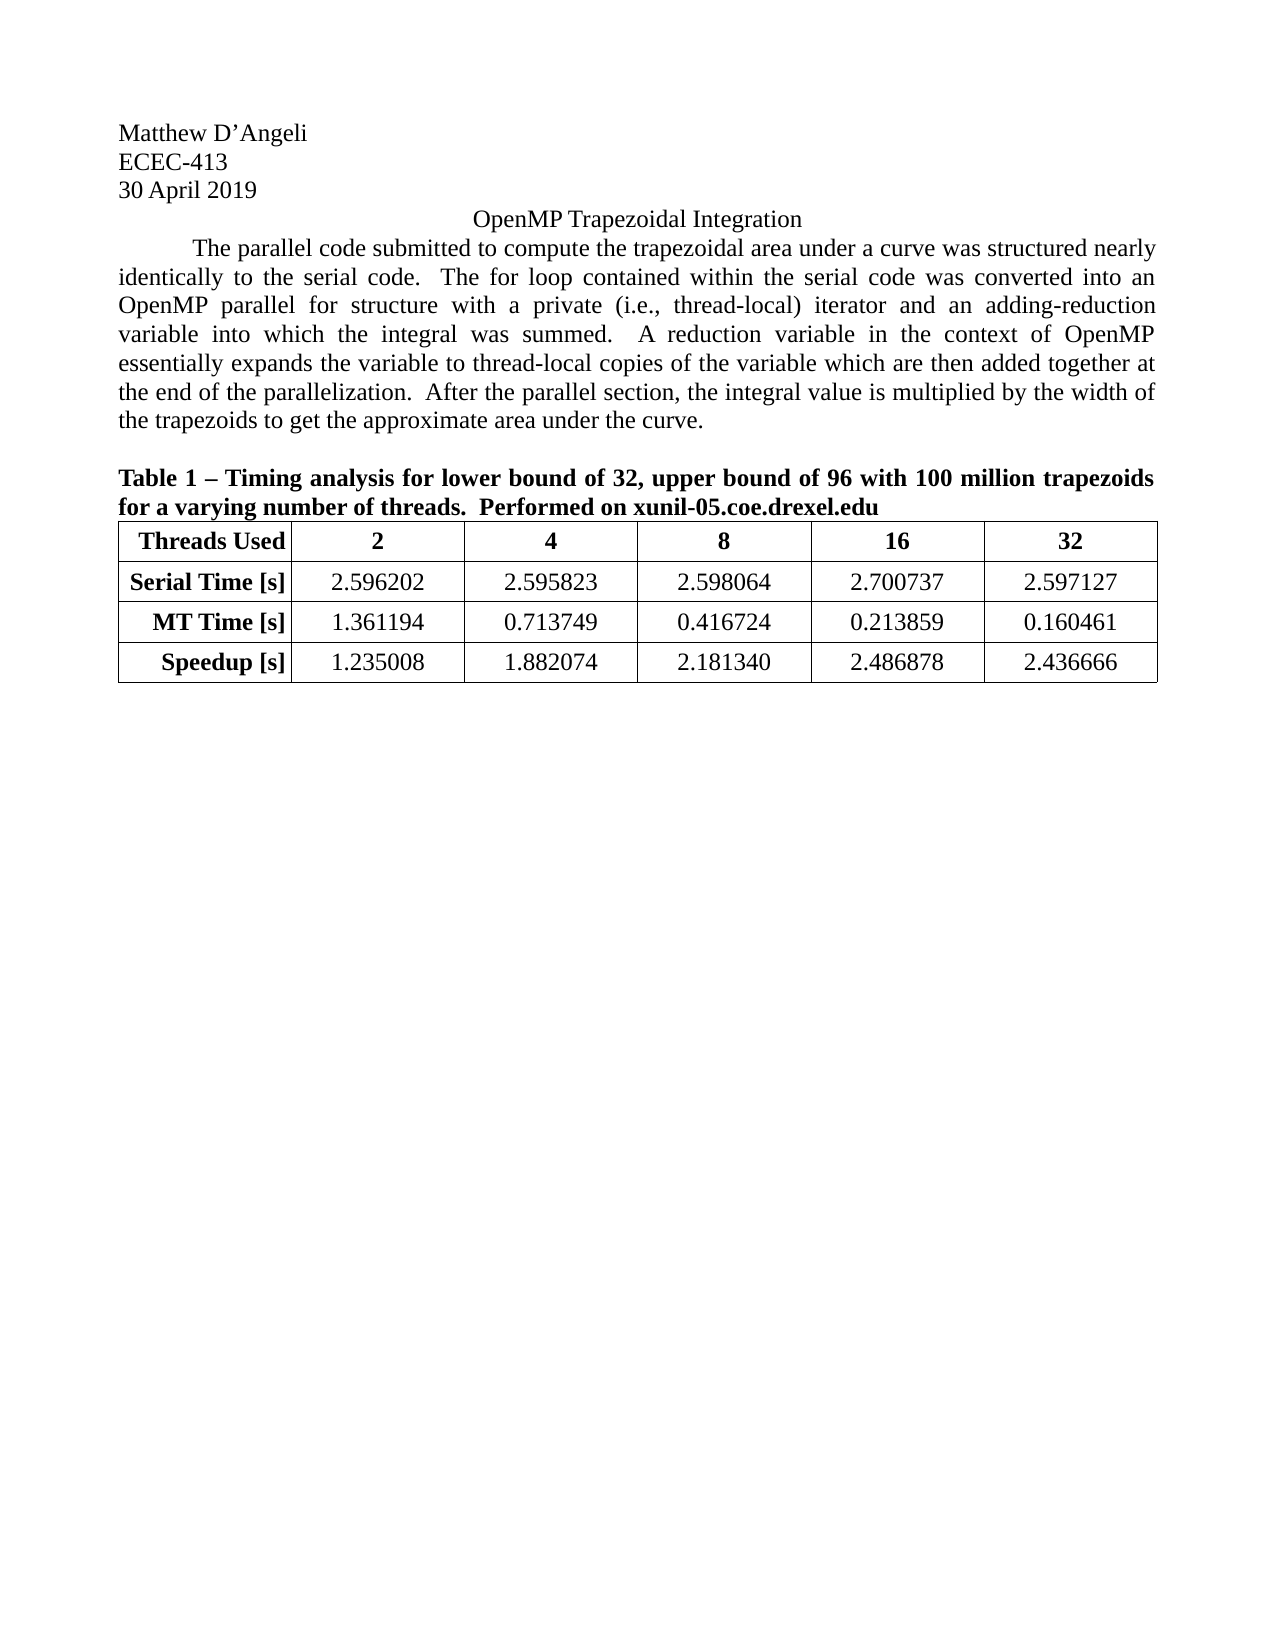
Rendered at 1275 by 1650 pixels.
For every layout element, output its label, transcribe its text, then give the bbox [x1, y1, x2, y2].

text 30 April 2019 [118, 176, 1157, 204]
table_cell 2.596202 [292, 562, 464, 601]
table_cell 2.595823 [465, 562, 637, 601]
table_header 32 [985, 522, 1157, 561]
table_cell MT Time [s] [119, 602, 291, 642]
table_cell 2.597127 [985, 562, 1157, 601]
table_cell Serial Time [s] [119, 562, 291, 601]
table_header Threads Used [119, 522, 291, 561]
table_cell 2.486878 [812, 643, 984, 682]
table_header 4 [465, 522, 637, 561]
table_cell 0.713749 [465, 602, 637, 642]
table_cell 2.598064 [638, 562, 811, 601]
table_cell 1.235008 [292, 643, 464, 682]
table_cell 2.436666 [985, 643, 1157, 682]
table_header 8 [638, 522, 811, 561]
text OpenMP Trapezoidal Integration [118, 204, 1157, 233]
table_cell 0.213859 [812, 602, 984, 642]
table_header 2 [292, 522, 464, 561]
table_cell 1.361194 [292, 602, 464, 642]
table_header 16 [812, 522, 984, 561]
table_cell 1.882074 [465, 643, 637, 682]
table_cell 0.416724 [638, 602, 811, 642]
table_cell 0.160461 [985, 602, 1157, 642]
text Table 1 – Timing analysis for lower bound of 32, upper bound of 96 with 100 million trapezoids for a varying number of threads. Performed on xunil-05.coe.drexel.edu [118, 463, 1157, 521]
text The parallel code submitted to compute the trapezoidal area under a curve was structured nearly identically to the serial code. The for loop contained within the serial code was converted into an OpenMP parallel for structure with a private (i.e., thread-local) iterator and an adding-reduction variable into which the integral was summed. A reduction variable in the context of OpenMP essentially expands the variable to thread-local copies of the variable which are then added together at the end of the parallelization. After the parallel section, the integral value is multiplied by the width of the trapezoids to get the approximate area under the curve. [118, 233, 1157, 434]
table_cell 2.181340 [638, 643, 811, 682]
table_cell Speedup [s] [119, 643, 291, 682]
table_cell 2.700737 [812, 562, 984, 601]
text Matthew D’Angeli [118, 118, 1157, 147]
text ECEC-413 [118, 147, 1157, 176]
